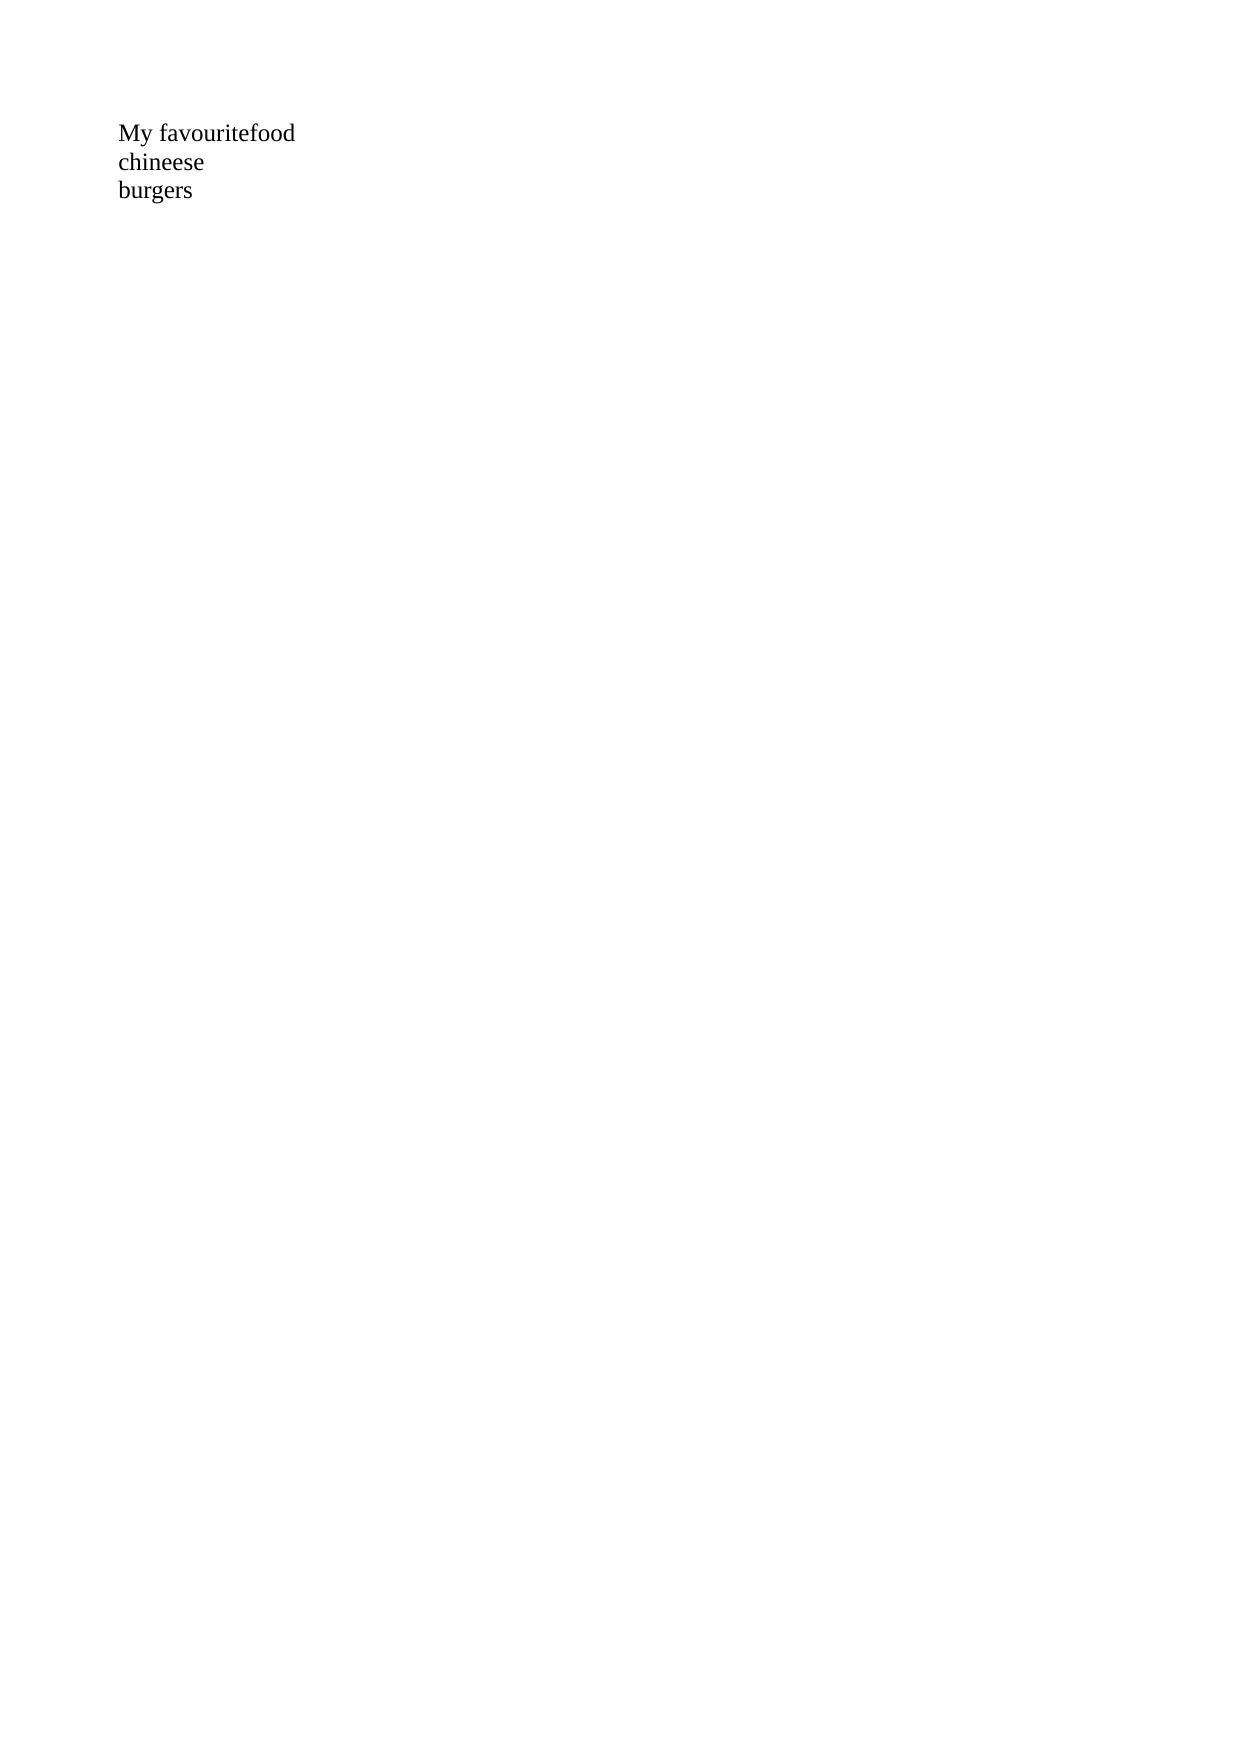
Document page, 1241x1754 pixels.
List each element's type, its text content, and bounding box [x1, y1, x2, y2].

text burgers [118, 176, 1122, 204]
text chineese [118, 147, 1122, 176]
text My favouritefood [118, 118, 1122, 147]
